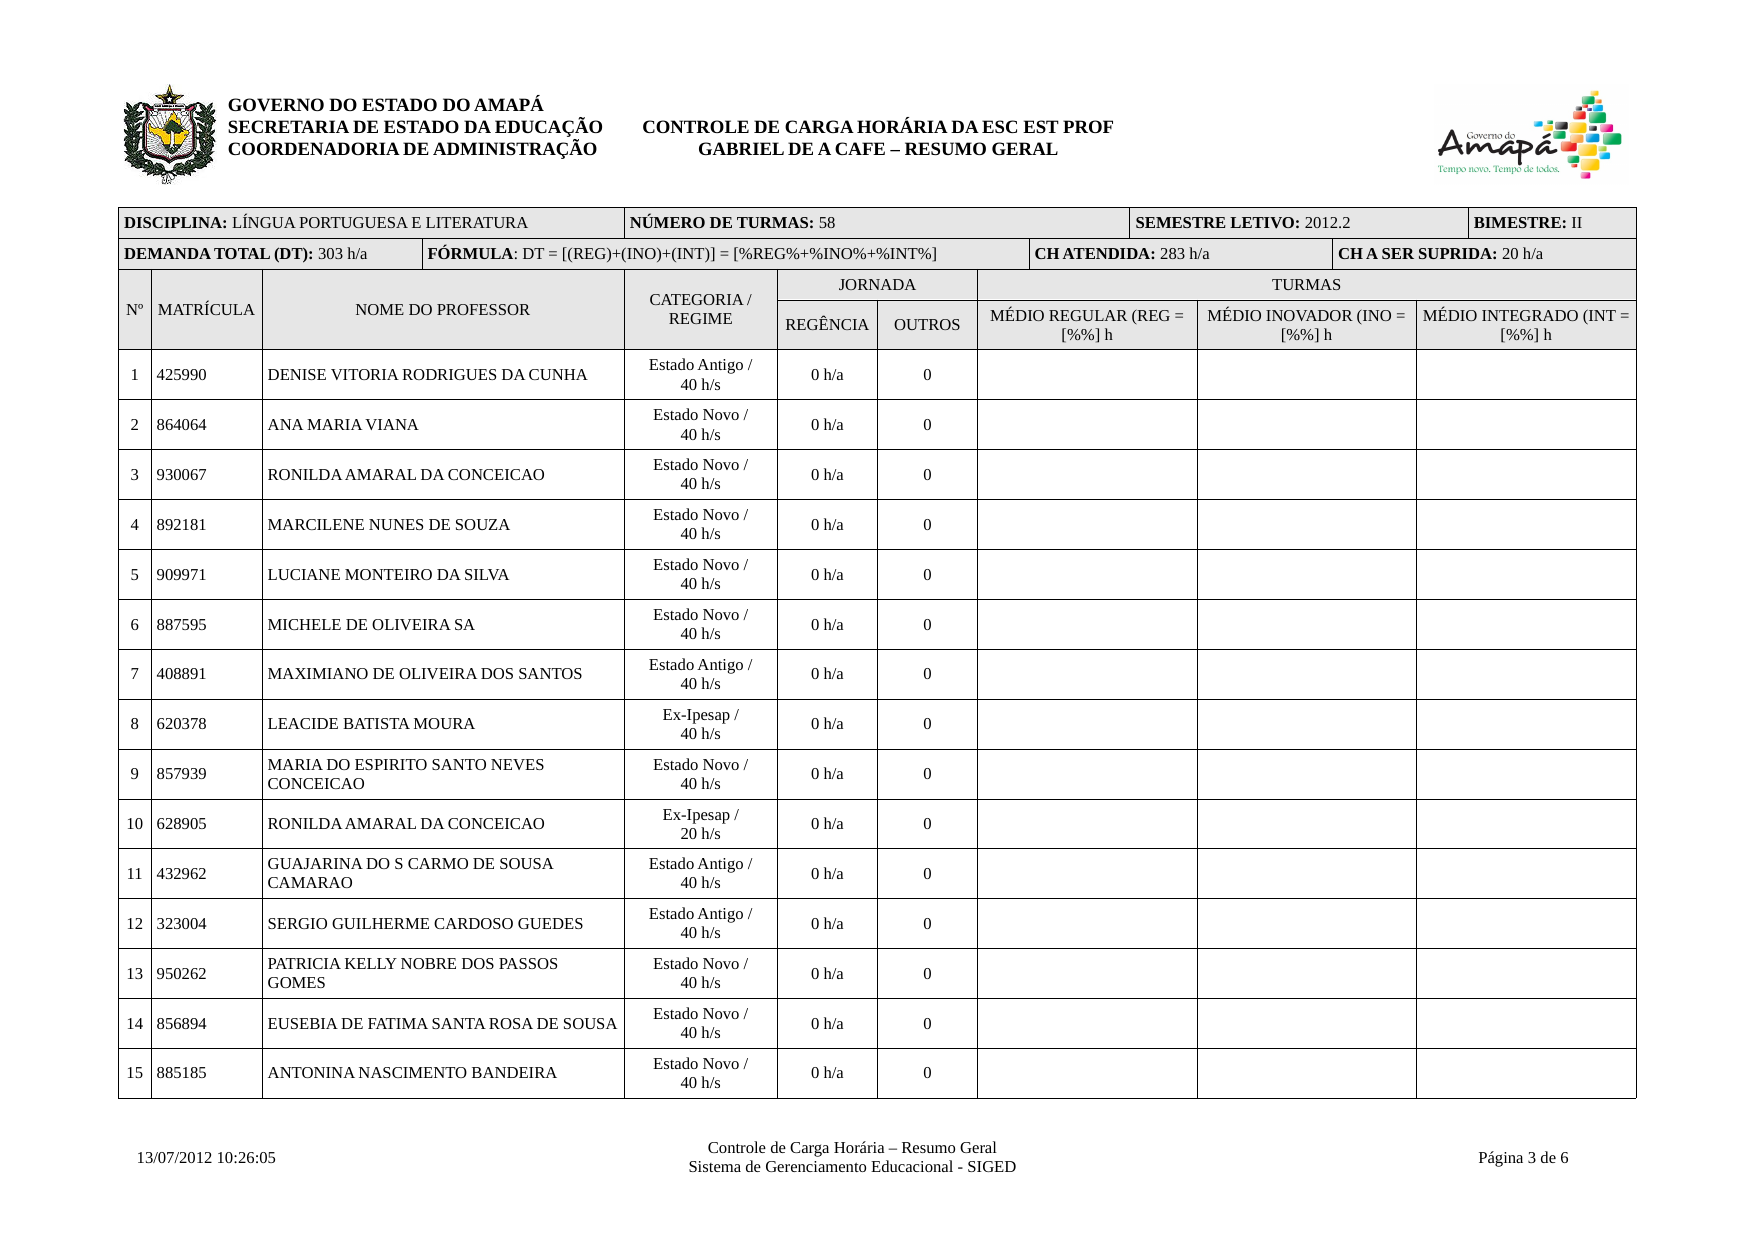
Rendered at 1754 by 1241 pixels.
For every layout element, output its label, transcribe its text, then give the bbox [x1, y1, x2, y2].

table_cell GUAJARINA DO S CARMO DE SOUSA CAMARAO [263, 849, 624, 898]
table_cell MÉDIO INTEGRADO (INT = [%%] h [1417, 301, 1636, 349]
table_cell 9 [119, 750, 151, 798]
table_cell 8 [119, 700, 151, 748]
table_cell [1417, 700, 1636, 748]
table_cell [1198, 899, 1416, 948]
table_cell SERGIO GUILHERME CARDOSO GUEDES [263, 899, 624, 948]
table_cell Estado Novo / 40 h/s [625, 750, 777, 798]
table_cell [1417, 450, 1636, 499]
table_cell Estado Antigo / 40 h/s [625, 899, 777, 948]
table_cell Estado Antigo / 40 h/s [625, 350, 777, 399]
table_cell [1417, 849, 1636, 898]
table_cell [1417, 600, 1636, 649]
table_cell PATRICIA KELLY NOBRE DOS PASSOS GOMES [263, 949, 624, 998]
table_cell [1417, 999, 1636, 1048]
table_cell 15 [119, 1049, 151, 1098]
table_cell Nº [119, 270, 151, 349]
table_cell 0 h/a [778, 550, 877, 599]
table_cell [1417, 400, 1636, 449]
table_cell JORNADA [778, 270, 977, 299]
table_cell [1198, 750, 1416, 798]
table_cell 0 [878, 849, 977, 898]
table_cell 323004 [152, 899, 262, 948]
table_cell [978, 800, 1197, 848]
table_cell [1198, 1049, 1416, 1098]
table_cell 950262 [152, 949, 262, 998]
table_cell LUCIANE MONTEIRO DA SILVA [263, 550, 624, 599]
table_cell [1417, 899, 1636, 948]
table_cell 856894 [152, 999, 262, 1048]
table_cell 6 [119, 600, 151, 649]
table_header NÚMERO DE TURMAS: 58 [625, 208, 1129, 238]
table_cell 3 [119, 450, 151, 499]
table_cell 1 [119, 350, 151, 399]
table_cell RONILDA AMARAL DA CONCEICAO [263, 800, 624, 848]
table_cell CH A SER SUPRIDA: 20 h/a [1333, 239, 1636, 269]
table_cell Ex-Ipesap / 40 h/s [625, 700, 777, 748]
table_cell [1198, 400, 1416, 449]
table_cell [978, 849, 1197, 898]
table_cell 0 h/a [778, 899, 877, 948]
table_cell OUTROS [878, 301, 977, 349]
table_cell 930067 [152, 450, 262, 499]
table_cell [978, 650, 1197, 699]
table_header SEMESTRE LETIVO: 2012.2 [1130, 208, 1468, 238]
table_cell 2 [119, 400, 151, 449]
table_cell [1198, 650, 1416, 699]
table_cell 0 [878, 1049, 977, 1098]
table_cell 4 [119, 500, 151, 549]
table_cell 0 [878, 899, 977, 948]
table_cell [1198, 849, 1416, 898]
picture [123, 84, 218, 185]
table_cell Estado Novo / 40 h/s [625, 500, 777, 549]
table_header DISCIPLINA: LÍNGUA PORTUGUESA E LITERATURA [119, 208, 624, 238]
table_cell [978, 400, 1197, 449]
table_cell 0 [878, 650, 977, 699]
table_cell [1417, 949, 1636, 998]
table_cell 0 h/a [778, 350, 877, 399]
table_cell [978, 600, 1197, 649]
table_cell EUSEBIA DE FATIMA SANTA ROSA DE SOUSA [263, 999, 624, 1048]
table_cell REGÊNCIA [778, 301, 877, 349]
table_cell [978, 500, 1197, 549]
table_cell DENISE VITORIA RODRIGUES DA CUNHA [263, 350, 624, 399]
table_cell [978, 450, 1197, 499]
table_cell [1417, 650, 1636, 699]
table_cell 0 h/a [778, 450, 877, 499]
table_cell 0 [878, 600, 977, 649]
table_cell Estado Novo / 40 h/s [625, 450, 777, 499]
table_cell [1417, 1049, 1636, 1098]
table_cell MAXIMIANO DE OLIVEIRA DOS SANTOS [263, 650, 624, 699]
table_cell TURMAS [978, 270, 1636, 299]
table_cell 13 [119, 949, 151, 998]
table_cell [1198, 450, 1416, 499]
table_cell [978, 1049, 1197, 1098]
table_cell 5 [119, 550, 151, 599]
table_cell Estado Novo / 40 h/s [625, 949, 777, 998]
table_cell MARCILENE NUNES DE SOUZA [263, 500, 624, 549]
table_cell [978, 350, 1197, 399]
table_header BIMESTRE: II [1469, 208, 1636, 238]
table_cell MICHELE DE OLIVEIRA SA [263, 600, 624, 649]
table_cell [1198, 550, 1416, 599]
table_cell Estado Novo / 40 h/s [625, 400, 777, 449]
table_cell 0 h/a [778, 400, 877, 449]
table_cell Estado Antigo / 40 h/s [625, 849, 777, 898]
table_cell MARIA DO ESPIRITO SANTO NEVES CONCEICAO [263, 750, 624, 798]
table_cell 0 [878, 400, 977, 449]
table_cell [1198, 700, 1416, 748]
table_cell 12 [119, 899, 151, 948]
table_cell 0 h/a [778, 650, 877, 699]
table_cell 0 h/a [778, 600, 877, 649]
table_cell 0 [878, 350, 977, 399]
table_cell [1417, 500, 1636, 549]
table_cell 432962 [152, 849, 262, 898]
table_cell CATEGORIA / REGIME [625, 270, 777, 349]
table_cell 7 [119, 650, 151, 699]
table_cell ANTONINA NASCIMENTO BANDEIRA [263, 1049, 624, 1098]
table_cell MÉDIO REGULAR (REG = [%%] h [978, 301, 1197, 349]
table_cell 0 [878, 750, 977, 798]
table_cell 0 [878, 700, 977, 748]
table_cell 885185 [152, 1049, 262, 1098]
table_cell 0 h/a [778, 949, 877, 998]
table_cell [1198, 949, 1416, 998]
table_cell Estado Antigo / 40 h/s [625, 650, 777, 699]
table_cell [1198, 800, 1416, 848]
table_cell [1417, 350, 1636, 399]
table_cell 425990 [152, 350, 262, 399]
table_cell 0 h/a [778, 750, 877, 798]
table_cell 0 [878, 550, 977, 599]
table_cell 0 h/a [778, 800, 877, 848]
table_cell 864064 [152, 400, 262, 449]
table_cell MATRÍCULA [152, 270, 262, 349]
table_cell 10 [119, 800, 151, 848]
table_cell 408891 [152, 650, 262, 699]
table_cell 857939 [152, 750, 262, 798]
table_cell 0 [878, 500, 977, 549]
table_cell 0 h/a [778, 500, 877, 549]
table_cell Ex-Ipesap / 20 h/s [625, 800, 777, 848]
table_cell 14 [119, 999, 151, 1048]
table_cell 0 h/a [778, 700, 877, 748]
table_cell 0 h/a [778, 999, 877, 1048]
table_cell [978, 700, 1197, 748]
table_cell [1417, 550, 1636, 599]
table_cell LEACIDE BATISTA MOURA [263, 700, 624, 748]
table_cell CH ATENDIDA: 283 h/a [1030, 239, 1332, 269]
table_cell RONILDA AMARAL DA CONCEICAO [263, 450, 624, 499]
table_cell 0 h/a [778, 849, 877, 898]
table_cell [1417, 800, 1636, 848]
table_cell 620378 [152, 700, 262, 748]
table_cell 0 [878, 949, 977, 998]
table_cell DEMANDA TOTAL (DT): 303 h/a [119, 239, 422, 269]
table_cell [1198, 999, 1416, 1048]
table_cell [1198, 350, 1416, 399]
table_cell [978, 750, 1197, 798]
table_cell 11 [119, 849, 151, 898]
table_cell 0 h/a [778, 1049, 877, 1098]
table_cell Estado Novo / 40 h/s [625, 999, 777, 1048]
table_cell ANA MARIA VIANA [263, 400, 624, 449]
table_cell [1198, 600, 1416, 649]
table_cell Estado Novo / 40 h/s [625, 1049, 777, 1098]
table_cell [978, 899, 1197, 948]
table_cell MÉDIO INOVADOR (INO = [%%] h [1198, 301, 1416, 349]
table_cell 0 [878, 800, 977, 848]
table_cell FÓRMULA: DT = [(REG)+(INO)+(INT)] = [%REG%+%INO%+%INT%] [423, 239, 1029, 269]
table_cell Estado Novo / 40 h/s [625, 600, 777, 649]
table_cell 628905 [152, 800, 262, 848]
table_cell 0 [878, 450, 977, 499]
table_cell [978, 999, 1197, 1048]
picture [1433, 84, 1629, 185]
table_cell [1198, 500, 1416, 549]
table_cell [1417, 750, 1636, 798]
table_cell 0 [878, 999, 977, 1048]
table_cell NOME DO PROFESSOR [263, 270, 624, 349]
table_cell [978, 550, 1197, 599]
table_cell 892181 [152, 500, 262, 549]
table_cell 909971 [152, 550, 262, 599]
table_cell Estado Novo / 40 h/s [625, 550, 777, 599]
table_cell 887595 [152, 600, 262, 649]
table_cell [978, 949, 1197, 998]
